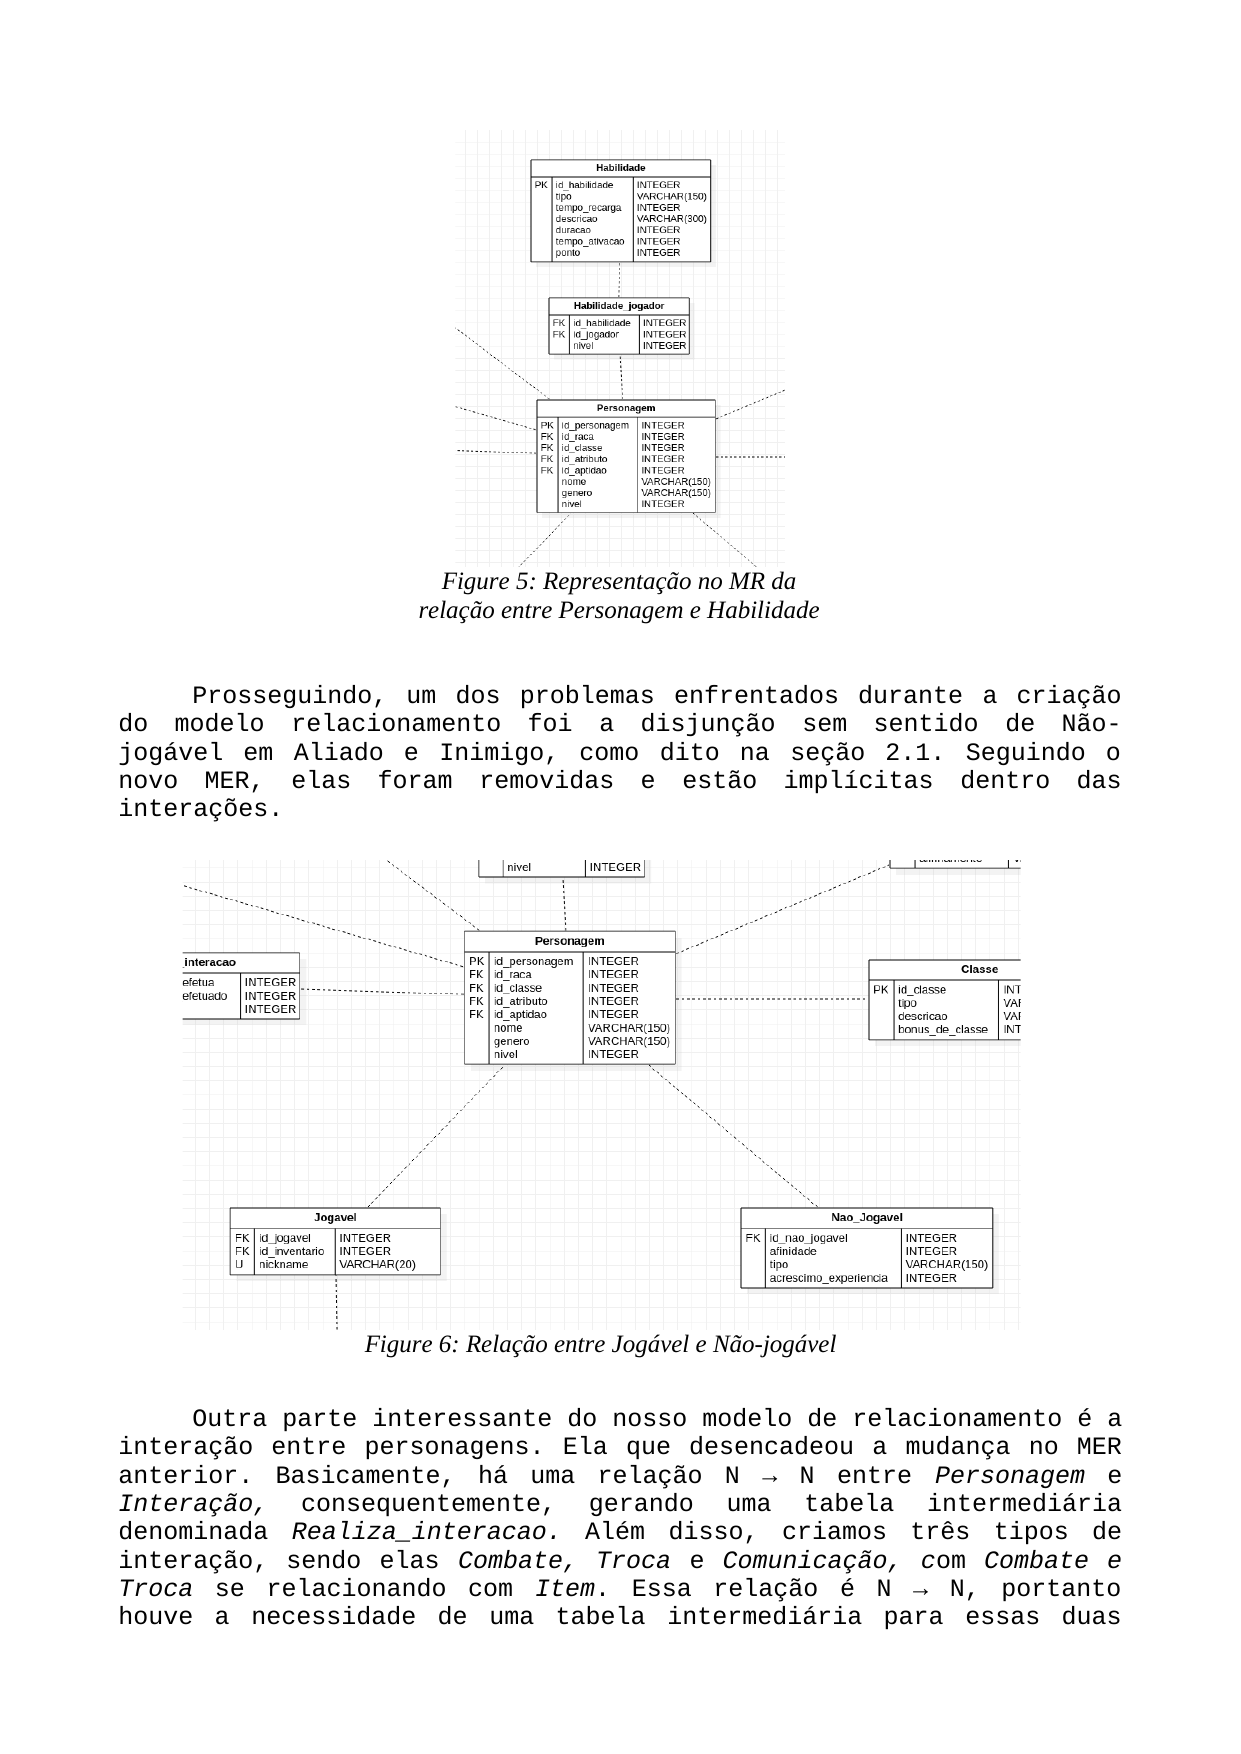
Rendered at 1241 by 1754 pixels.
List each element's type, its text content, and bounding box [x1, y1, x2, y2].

picture [455, 130, 785, 567]
text Figure 6: Relação entre Jogável e Não-jogável [183, 1330, 1021, 1358]
text Prosseguindo, um dos problemas enfrentados durante a criação do modelo relacionamento foi a disjunção sem sentido de Não-jogável em Aliado e Inimigo, como dito na seção 2.1. Seguindo o novo MER, elas foram removidas e estão implícitas dentro das interações. [118, 682, 1122, 824]
text Outra parte interessante do nosso modelo de relacionamento é a interação entre personagens. Ela que desencadeou a mudança no MER anterior. Basicamente, há uma relação N → N entre Personagem e Interação, consequentemente, gerando uma tabela intermediária denominada Realiza_interacao. Além disso, criamos três tipos de interação, sendo elas Combate, Troca e Comunicação, com Combate e Troca se relacionando com Item. Essa relação é N → N, portanto houve a necessidade de uma tabela intermediária para essas duas [118, 1406, 1122, 1632]
picture [182, 860, 1021, 1330]
text Figure 5: Representação no MR da relação entre Personagem e Habilidade [401, 131, 840, 624]
